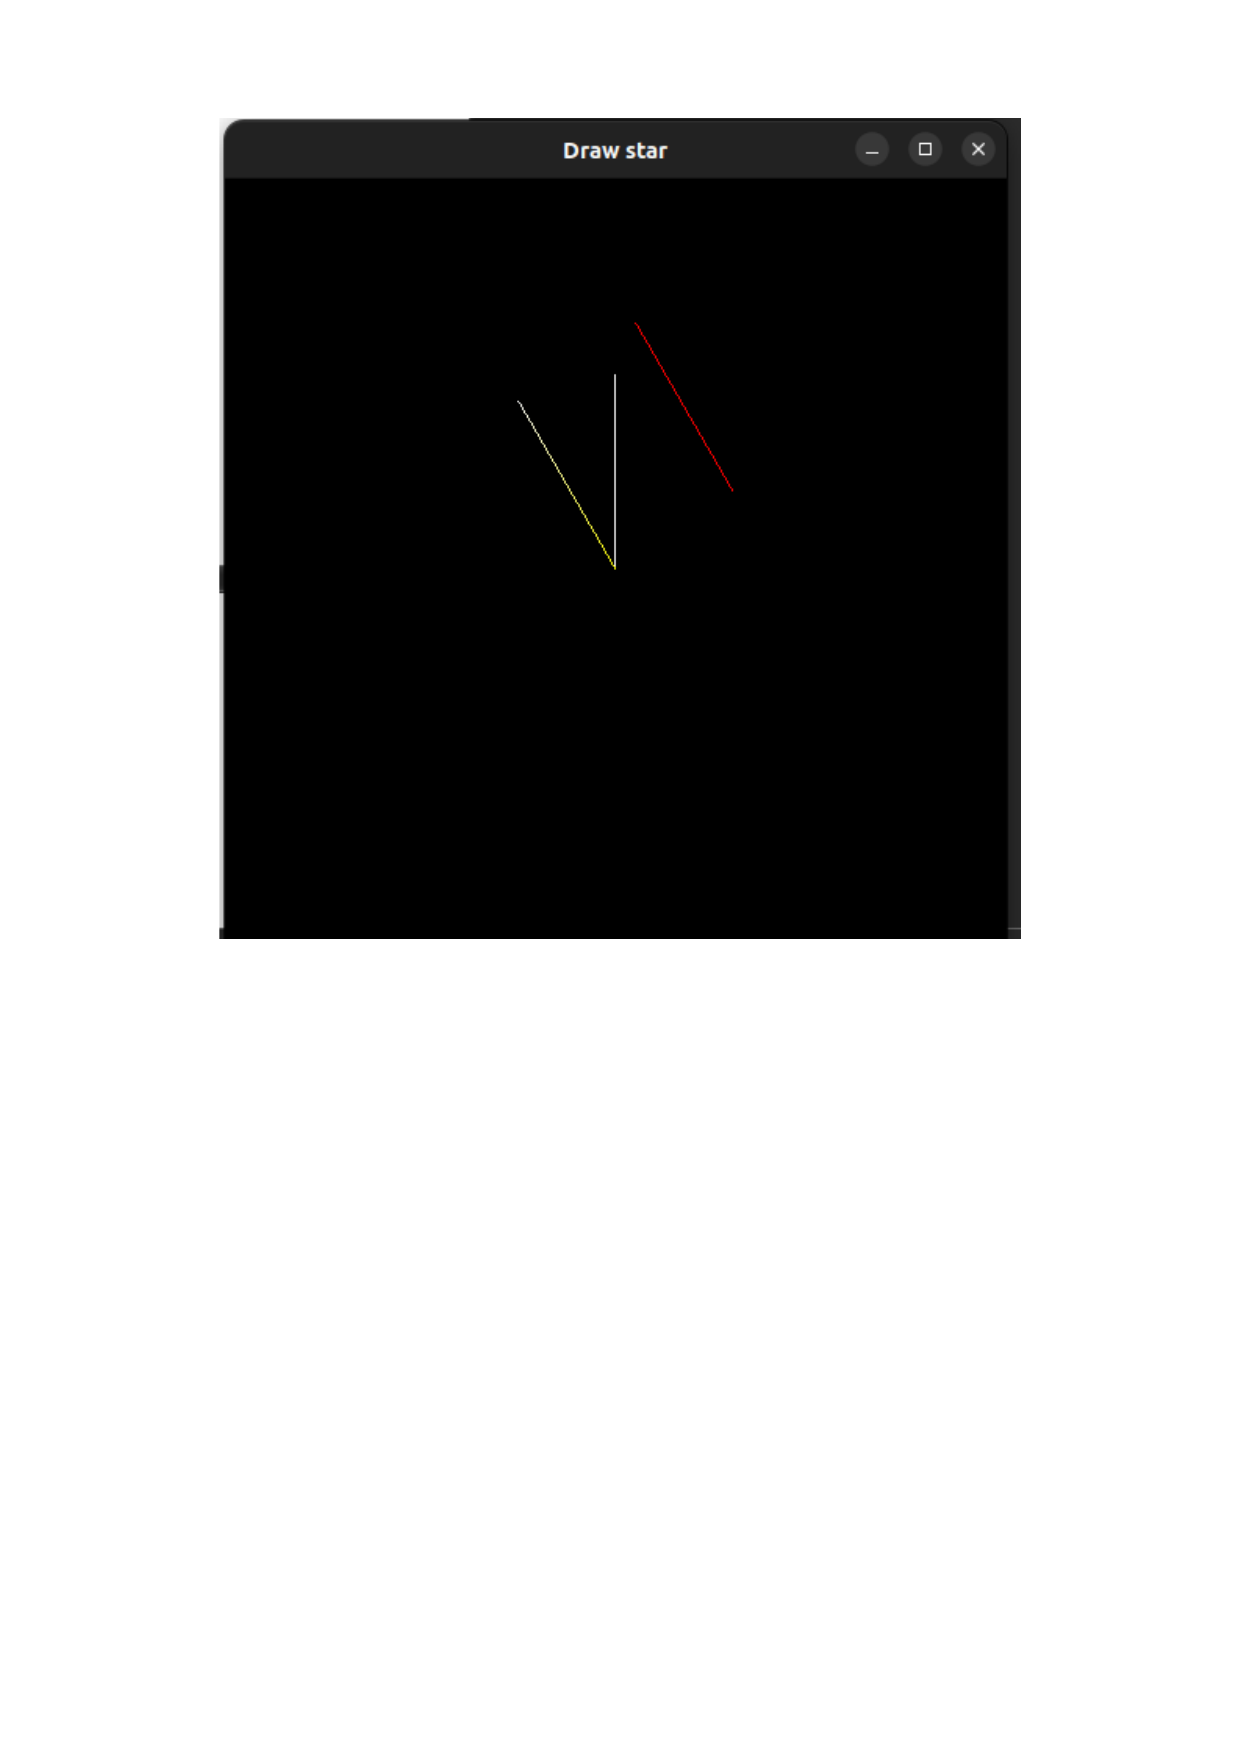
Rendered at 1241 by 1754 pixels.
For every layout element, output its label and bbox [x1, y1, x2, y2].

picture [219, 118, 1021, 939]
